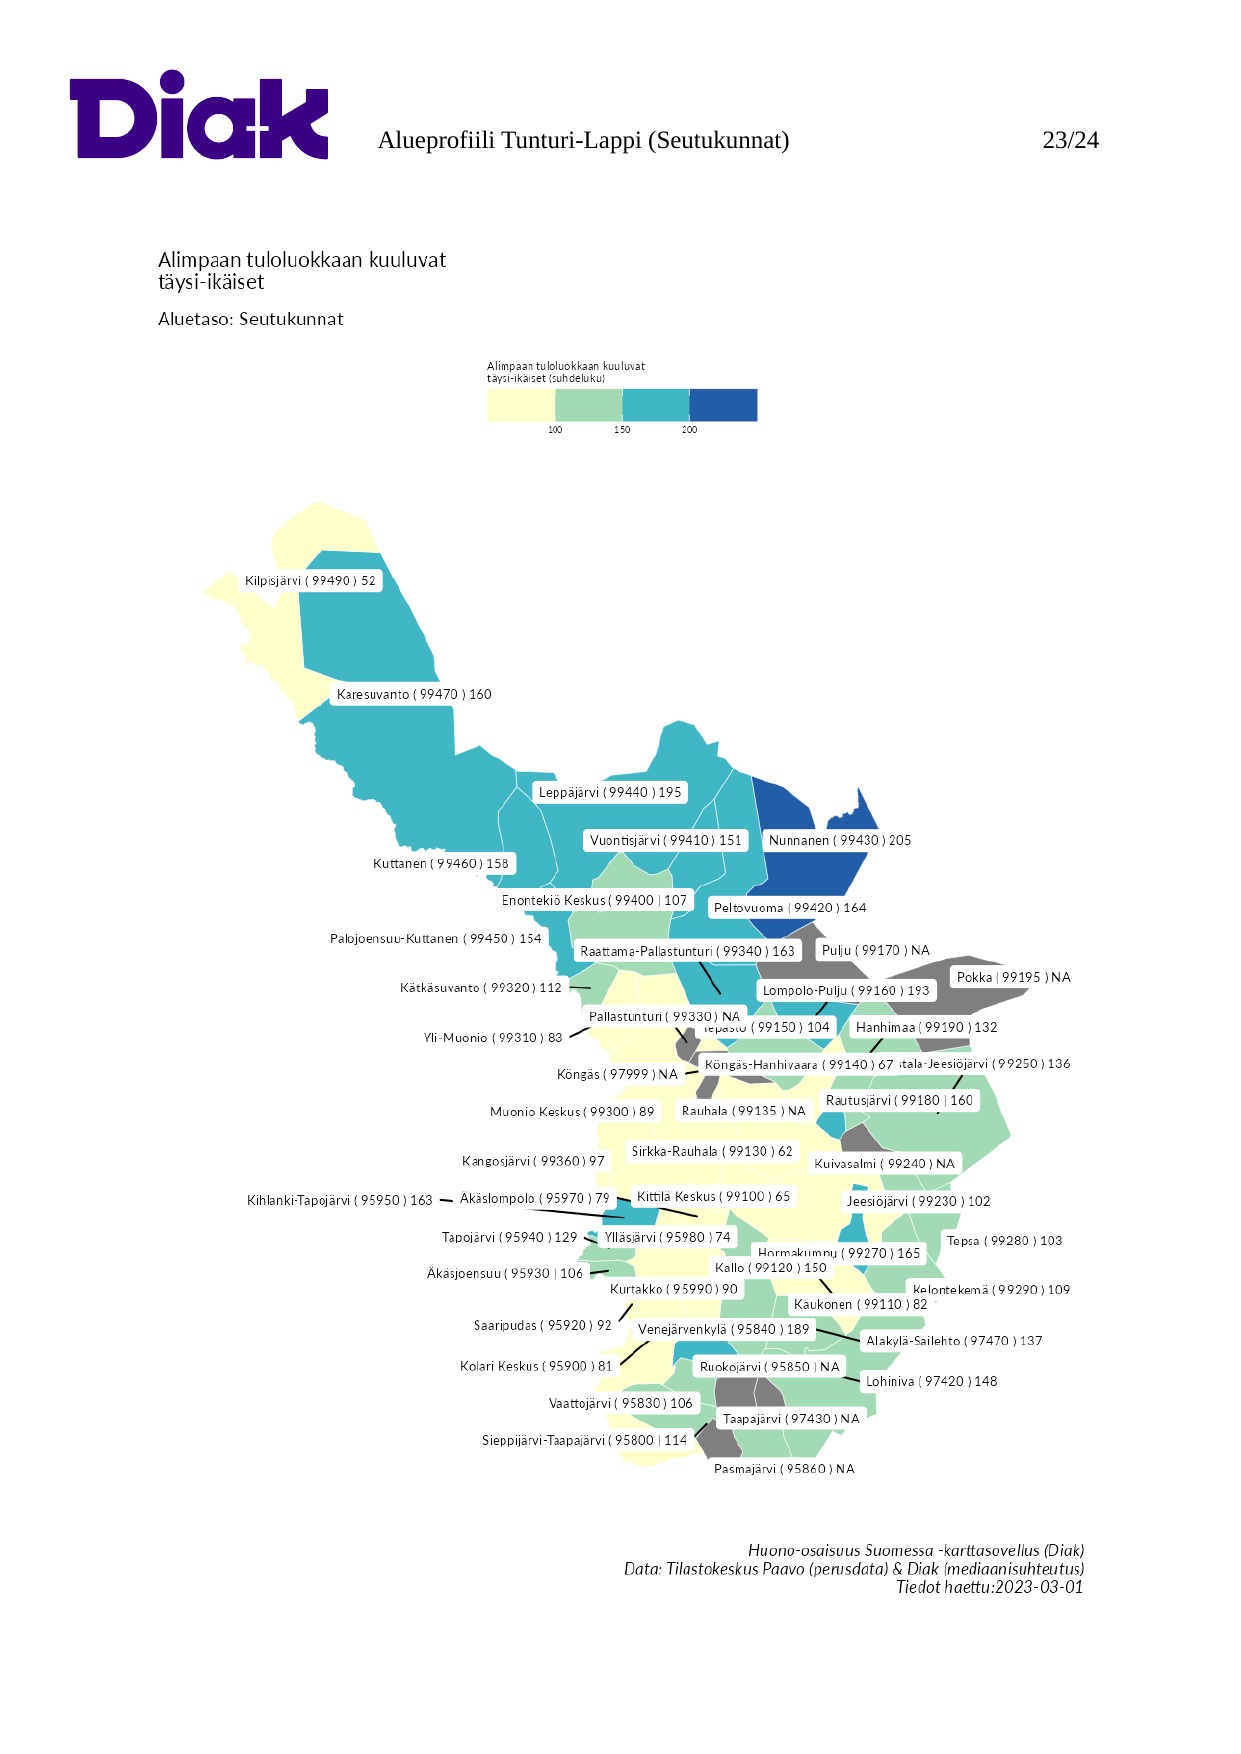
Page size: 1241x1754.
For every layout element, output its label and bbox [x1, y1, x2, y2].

picture [61, 196, 1179, 1651]
